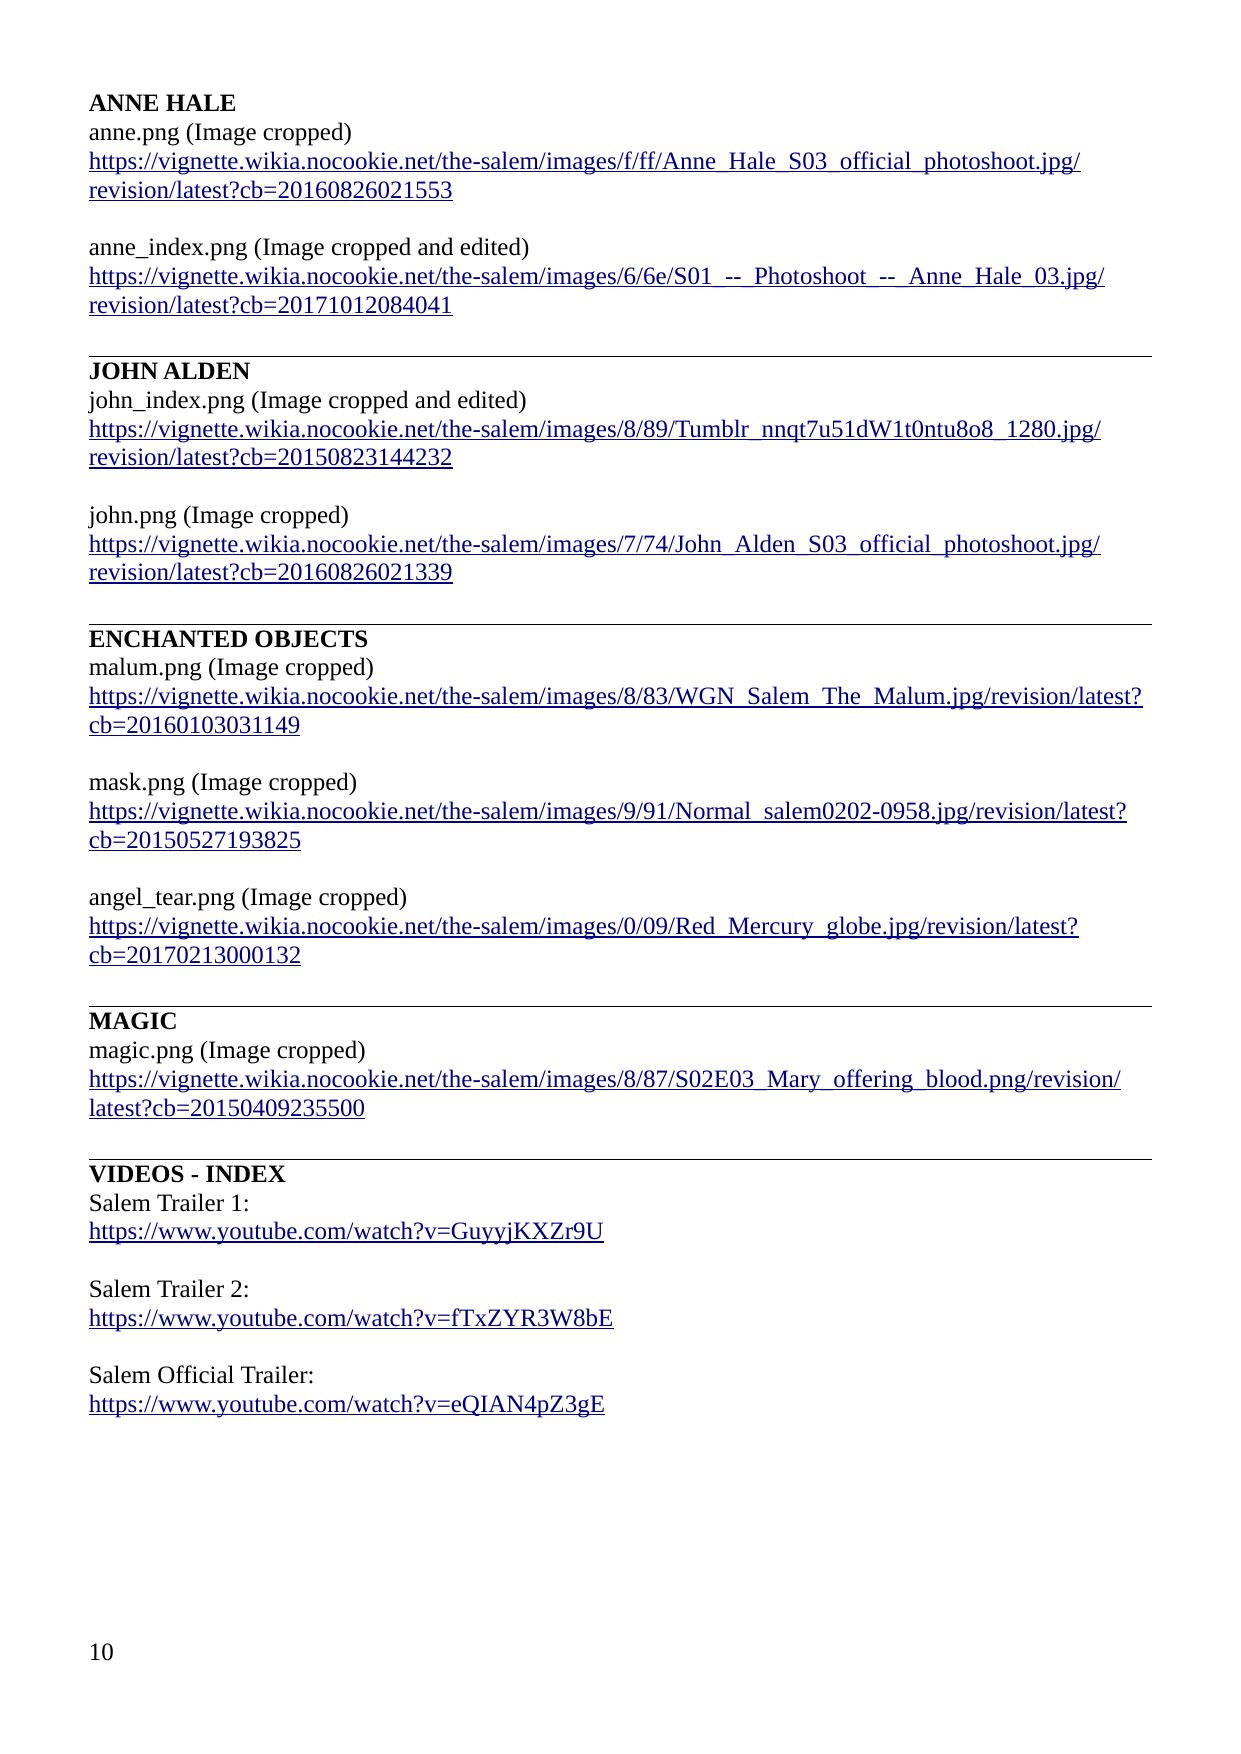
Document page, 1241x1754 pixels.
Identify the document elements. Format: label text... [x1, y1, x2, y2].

text malum.png (Image cropped) [88, 652, 1152, 681]
text https://www.youtube.com/watch?v=GuyyjKXZr9U [88, 1216, 1152, 1245]
text Salem Trailer 2: [88, 1274, 1152, 1303]
text Salem Trailer 1: [88, 1188, 1152, 1216]
text MAGIC [88, 1006, 1152, 1035]
text https://vignette.wikia.nocookie.net/the-salem/images/9/91/Normal_salem0202-0958.jpg/revision/latest?cb=20150527193825 [88, 796, 1152, 854]
text https://vignette.wikia.nocookie.net/the-salem/images/8/89/Tumblr_nnqt7u51dW1t0ntu8o8_1280.jpg/revision/latest?cb=20150823144232 [88, 414, 1152, 471]
text https://www.youtube.com/watch?v=fTxZYR3W8bE [88, 1303, 1152, 1331]
text JOHN ALDEN [88, 356, 1152, 385]
text mask.png (Image cropped) [88, 767, 1152, 796]
text ENCHANTED OBJECTS [88, 624, 1152, 652]
text https://vignette.wikia.nocookie.net/the-salem/images/7/74/John_Alden_S03_official_photoshoot.jpg/revision/latest?cb=20160826021339 [88, 529, 1152, 586]
text ANNE HALE [88, 88, 1152, 117]
text Salem Official Trailer: [88, 1360, 1152, 1389]
text https://www.youtube.com/watch?v=eQIAN4pZ3gE [88, 1389, 1152, 1418]
text https://vignette.wikia.nocookie.net/the-salem/images/8/83/WGN_Salem_The_Malum.jpg/revision/latest?cb=20160103031149 [88, 681, 1152, 739]
text anne.png (Image cropped) [88, 117, 1152, 146]
text https://vignette.wikia.nocookie.net/the-salem/images/f/ff/Anne_Hale_S03_official_photoshoot.jpg/revision/latest?cb=20160826021553 [88, 146, 1152, 203]
text VIDEOS - INDEX [88, 1159, 1152, 1188]
text https://vignette.wikia.nocookie.net/the-salem/images/0/09/Red_Mercury_globe.jpg/revision/latest?cb=20170213000132 [88, 911, 1152, 969]
text https://vignette.wikia.nocookie.net/the-salem/images/8/87/S02E03_Mary_offering_blood.png/revision/latest?cb=20150409235500 [88, 1064, 1152, 1121]
text https://vignette.wikia.nocookie.net/the-salem/images/6/6e/S01_--_Photoshoot_--_Anne_Hale_03.jpg/revision/latest?cb=20171012084041 [88, 261, 1152, 318]
text anne_index.png (Image cropped and edited) [88, 232, 1152, 261]
text john.png (Image cropped) [88, 500, 1152, 529]
text angel_tear.png (Image cropped) [88, 882, 1152, 911]
text john_index.png (Image cropped and edited) [88, 385, 1152, 414]
text magic.png (Image cropped) [88, 1035, 1152, 1064]
